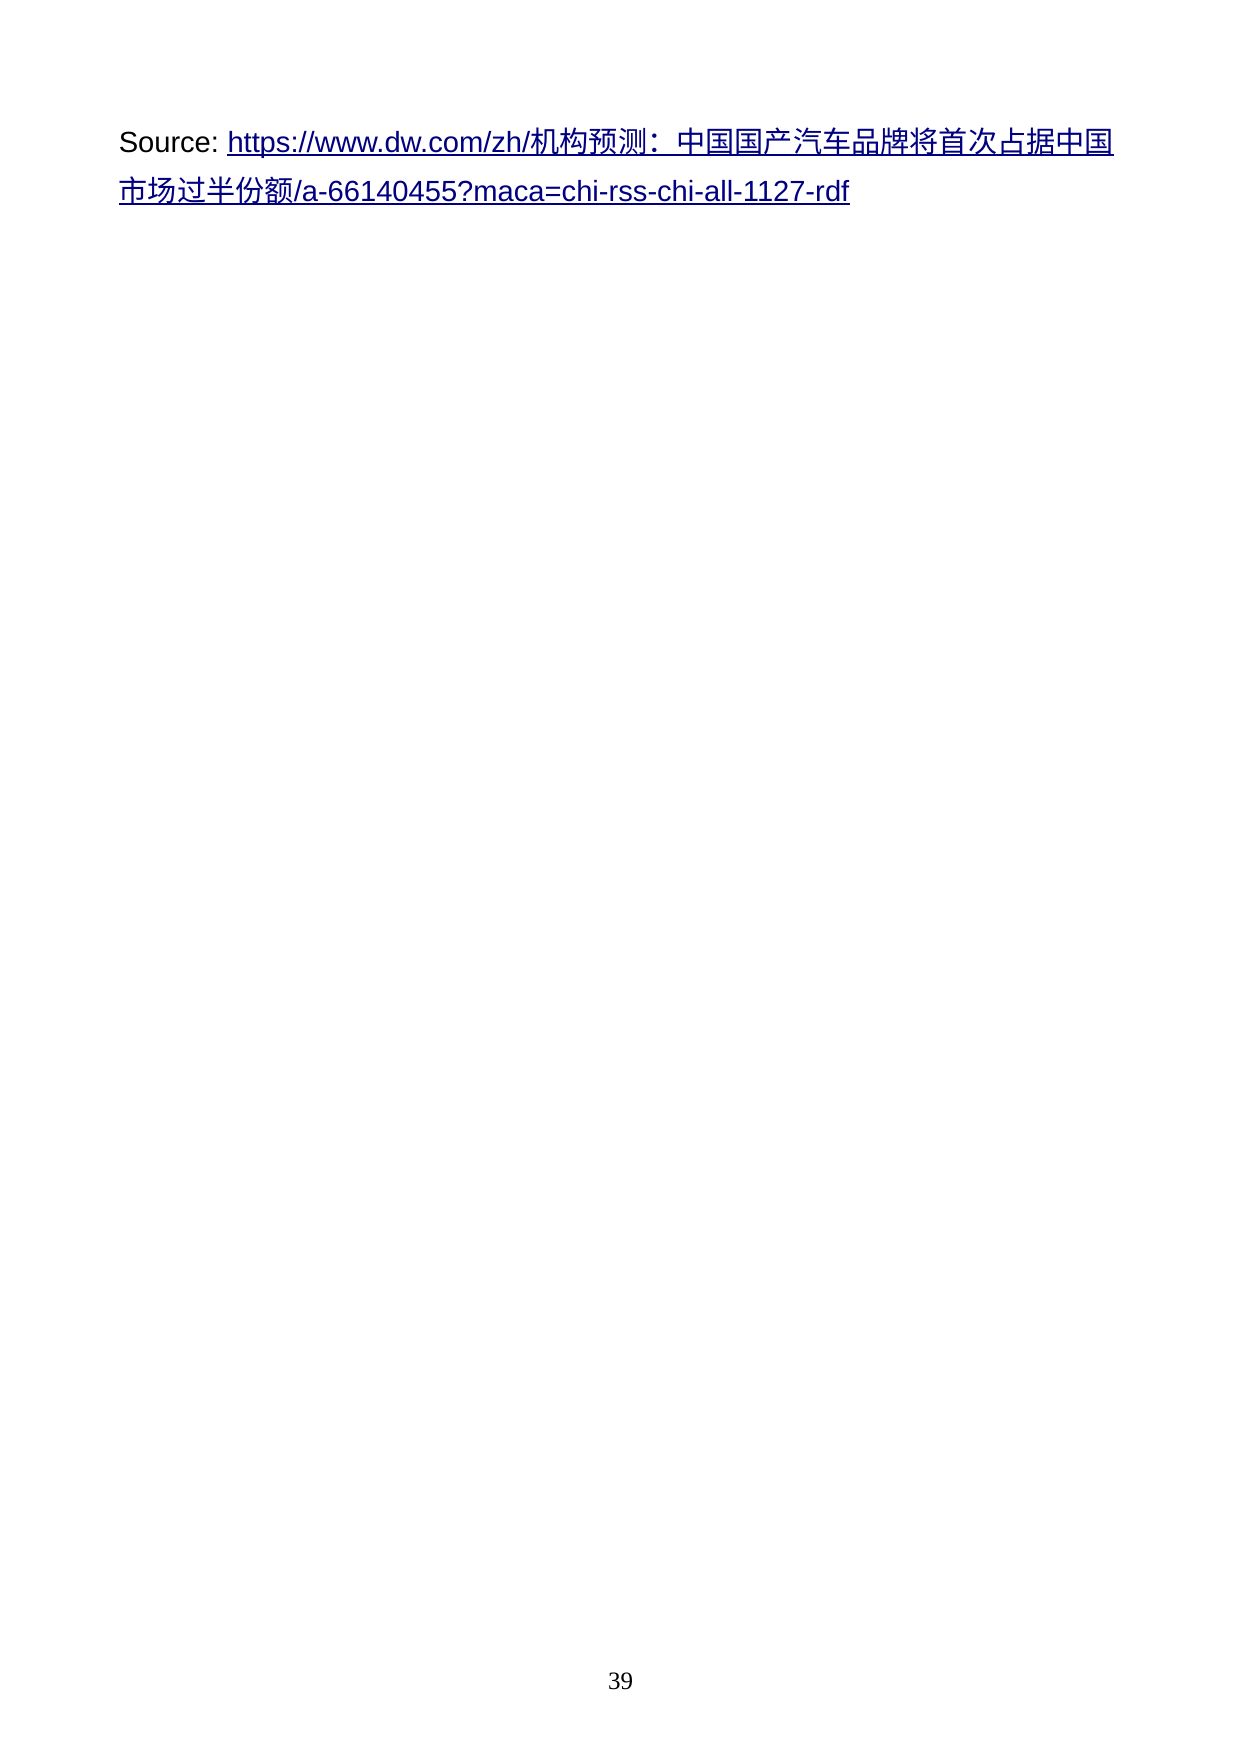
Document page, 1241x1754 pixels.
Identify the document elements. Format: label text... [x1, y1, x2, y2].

text Source: https://www.dw.com/zh/机构预测：中国国产汽车品牌将首次占据中国市场过半份额/a-66140455?maca=chi-rss-chi-all-1127-rdf [118, 118, 1122, 209]
